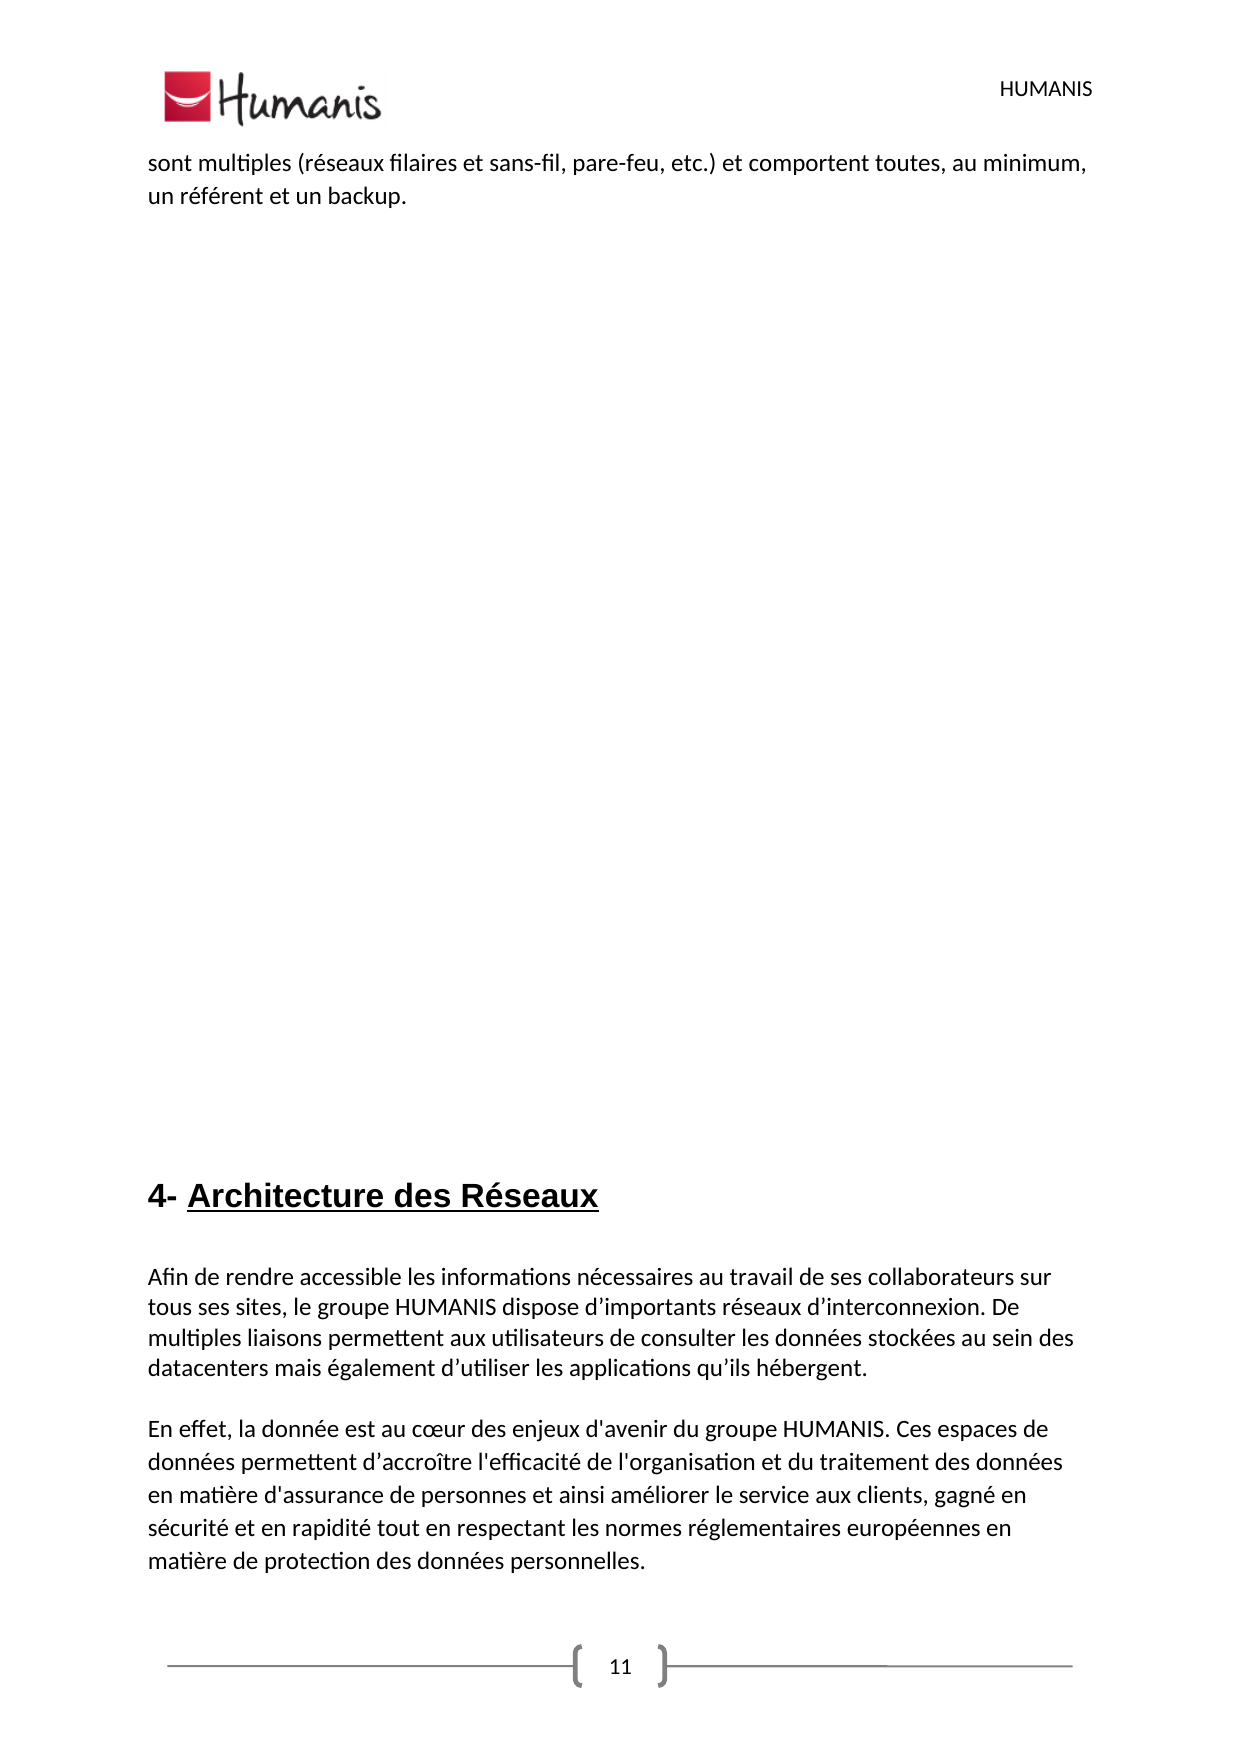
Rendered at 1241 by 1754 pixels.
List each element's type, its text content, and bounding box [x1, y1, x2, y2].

text sont multiples (réseaux filaires et sans-fil, pare-feu, etc.) et comportent toutes, au minimum, un référent et un backup. [148, 148, 1093, 211]
subtitle 4- Architecture des Réseaux [148, 1176, 1093, 1215]
text Afin de rendre accessible les informations nécessaires au travail de ses collaborateurs sur tous ses sites, le groupe HUMANIS dispose d’importants réseaux d’interconnexion. De multiples liaisons permettent aux utilisateurs de consulter les données stockées au sein des datacenters mais également d’utiliser les applications qu’ils hébergent. [148, 1261, 1093, 1383]
picture [163, 71, 386, 130]
text En effet, la donnée est au cœur des enjeux d'avenir du groupe HUMANIS. Ces espaces de données permettent d’accroître l'efficacité de l'organisation et du traitement des données en matière d'assurance de personnes et ainsi améliorer le service aux clients, gagné en sécurité et en rapidité tout en respectant les normes réglementaires européennes en matière de protection des données personnelles. [148, 1414, 1093, 1576]
